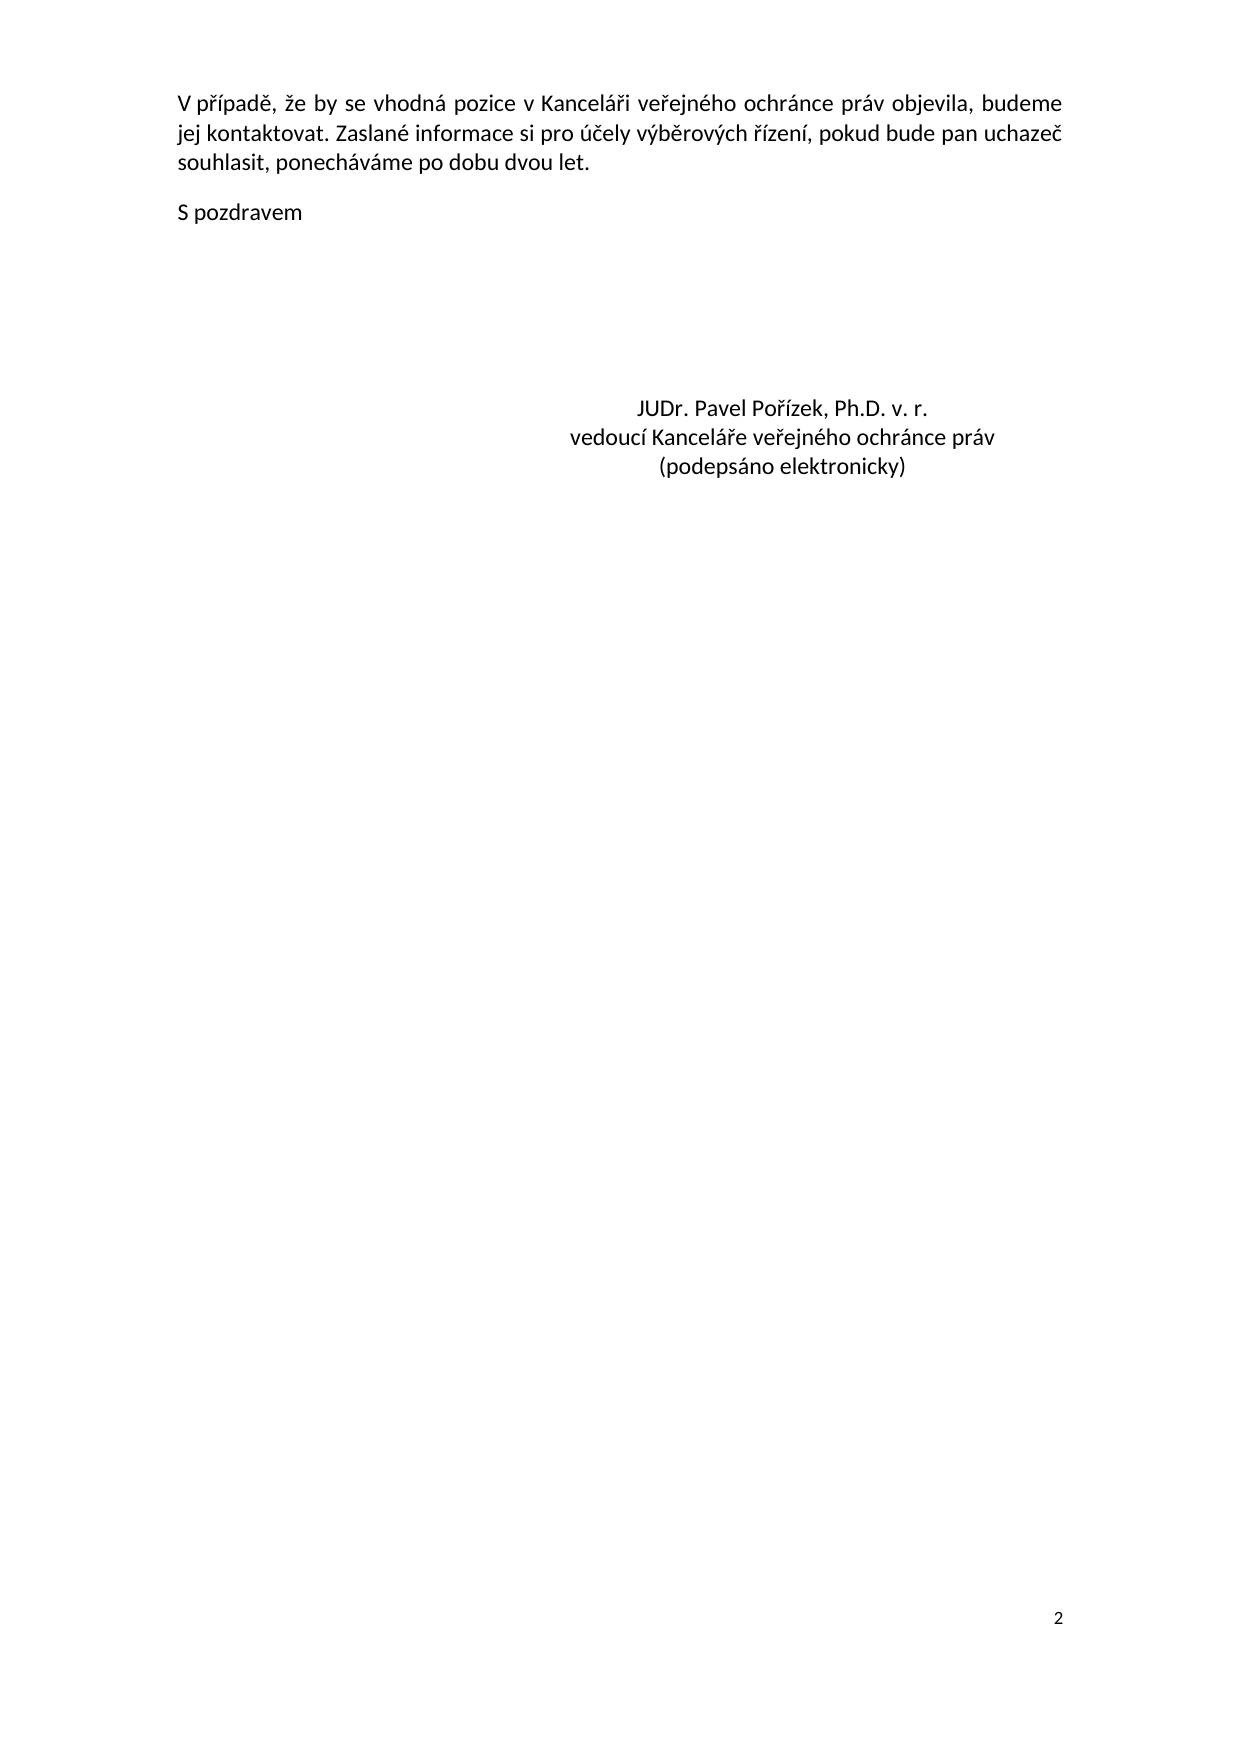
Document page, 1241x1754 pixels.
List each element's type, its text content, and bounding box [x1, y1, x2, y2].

text S pozdravem [177, 197, 1063, 226]
text (podepsáno elektronicky) [502, 451, 1063, 480]
text V případě, že by se vhodná pozice v Kanceláři veřejného ochránce práv objevila, budeme jej kontaktovat. Zaslané informace si pro účely výběrových řízení, pokud bude pan uchazeč souhlasit, ponecháváme po dobu dvou let. [177, 88, 1063, 176]
text JUDr. Pavel Pořízek, Ph.D. v. r. [502, 393, 1063, 422]
text vedoucí Kanceláře veřejného ochránce práv [502, 422, 1063, 451]
